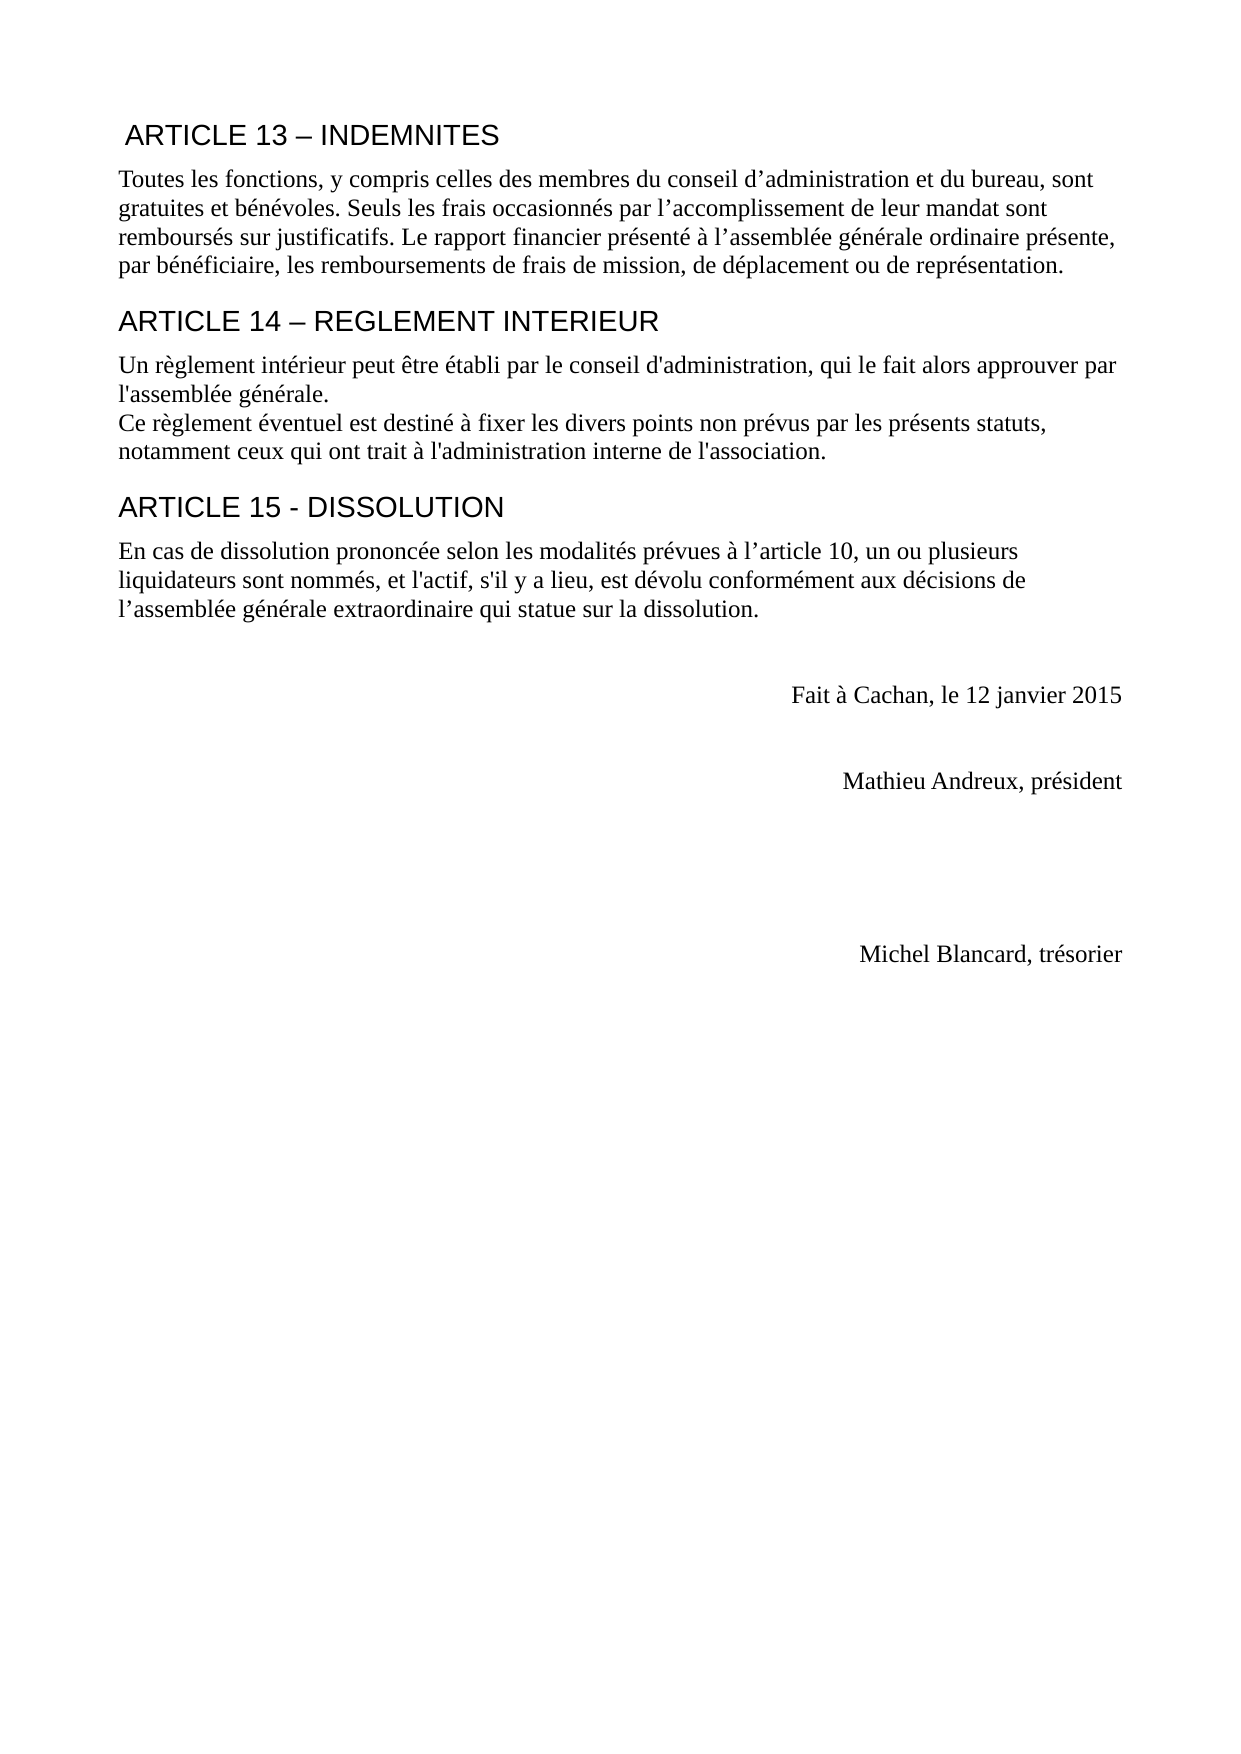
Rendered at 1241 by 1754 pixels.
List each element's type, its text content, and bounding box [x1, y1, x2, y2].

subtitle ARTICLE 15 - DISSOLUTION [118, 490, 1122, 524]
text Mathieu Andreux, président [118, 766, 1122, 795]
text Fait à Cachan, le 12 janvier 2015 [118, 680, 1122, 709]
subtitle ARTICLE 13 – INDEMNITES [118, 118, 1122, 152]
text Ce règlement éventuel est destiné à fixer les divers points non prévus par les présents statuts, notamment ceux qui ont trait à l'administration interne de l'association. [118, 408, 1122, 465]
text Michel Blancard, trésorier [118, 939, 1122, 967]
text Un règlement intérieur peut être établi par le conseil d'administration, qui le fait alors approuver par l'assemblée générale. [118, 350, 1122, 408]
text Toutes les fonctions, y compris celles des membres du conseil d’administration et du bureau, sont gratuites et bénévoles. Seuls les frais occasionnés par l’accomplissement de leur mandat sont remboursés sur justificatifs. Le rapport financier présenté à l’assemblée générale ordinaire présente, par bénéficiaire, les remboursements de frais de mission, de déplacement ou de représentation. [118, 164, 1122, 279]
subtitle ARTICLE 14 – REGLEMENT INTERIEUR [118, 304, 1122, 338]
text En cas de dissolution prononcée selon les modalités prévues à l’article 10, un ou plusieurs liquidateurs sont nommés, et l'actif, s'il y a lieu, est dévolu conformément aux décisions de l’assemblée générale extraordinaire qui statue sur la dissolution. [118, 536, 1122, 622]
